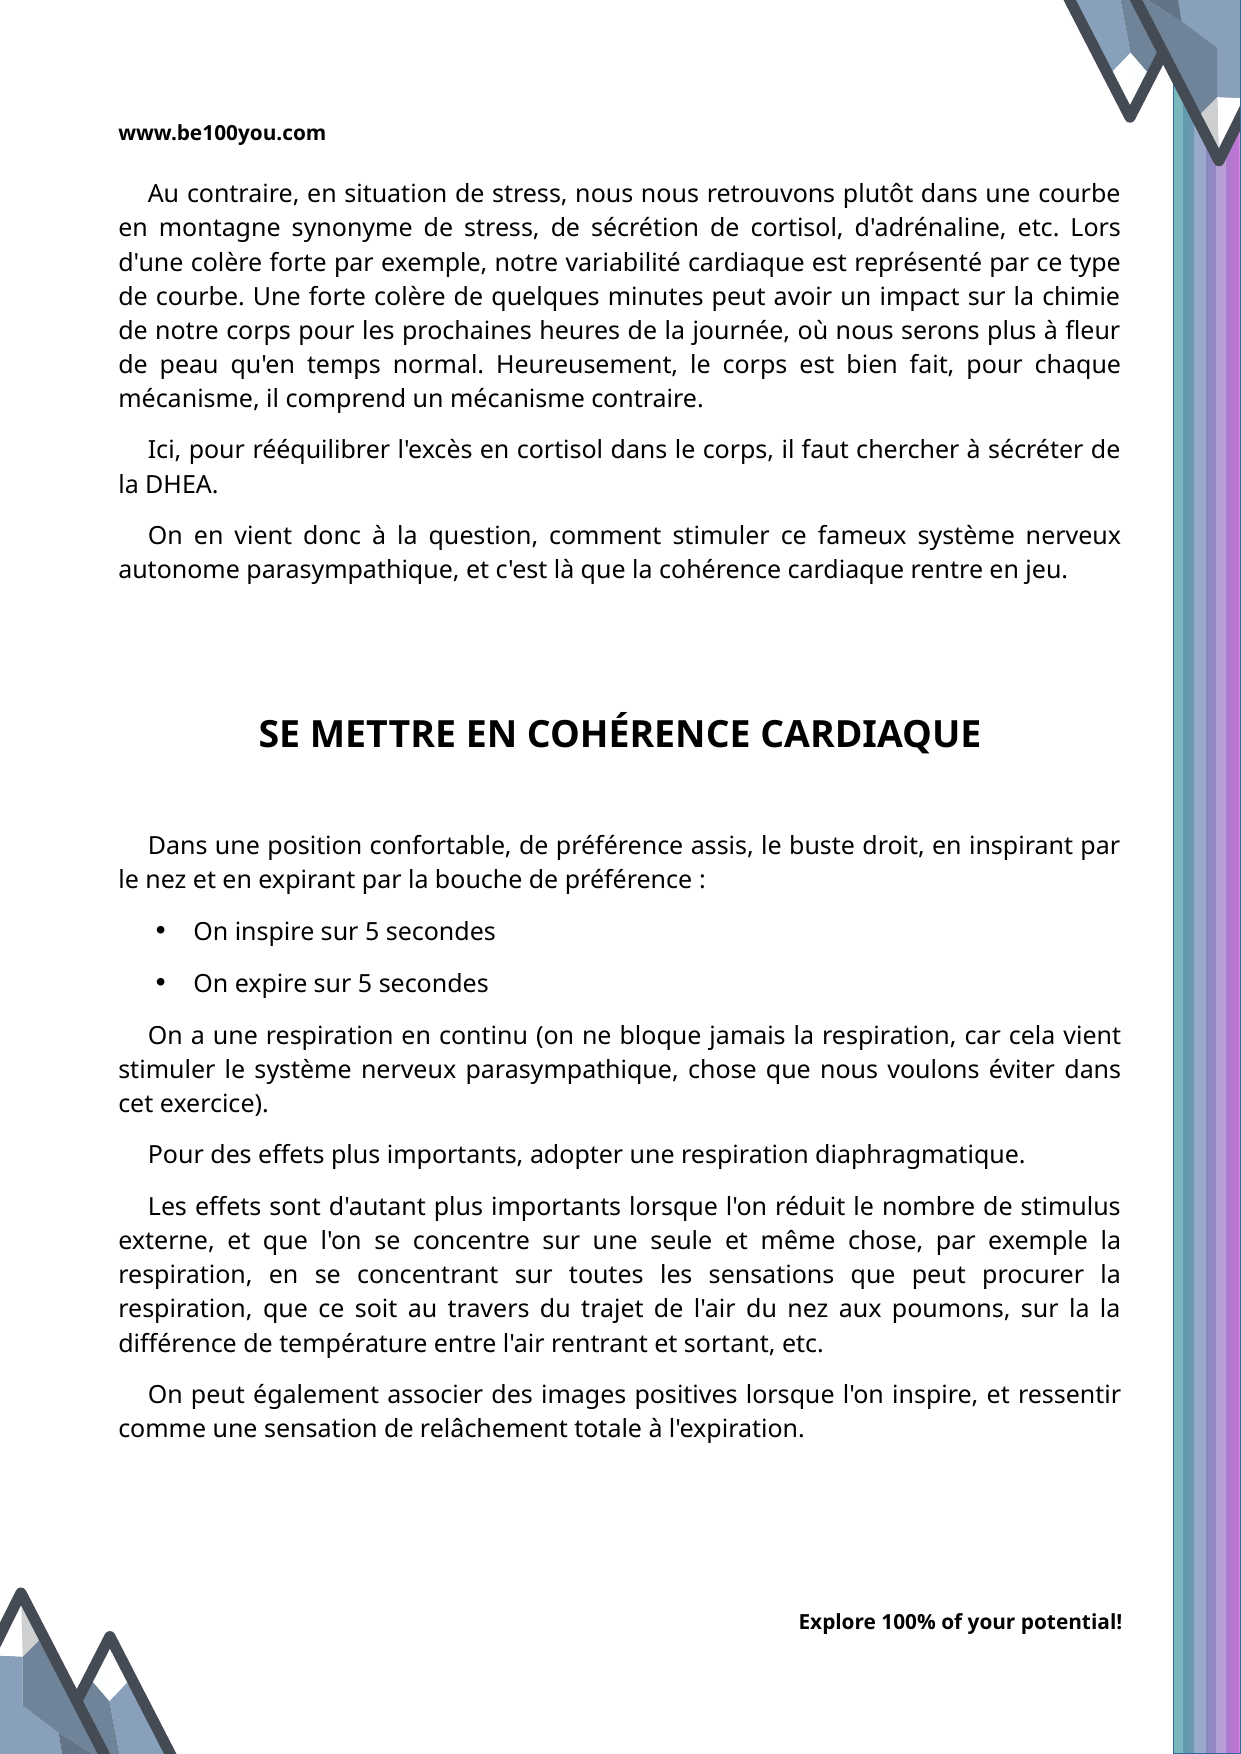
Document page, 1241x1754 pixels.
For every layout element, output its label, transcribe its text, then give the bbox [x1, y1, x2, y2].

text SE METTRE EN COHÉRENCE CARDIAQUE [118, 707, 1122, 758]
text On en vient donc à la question, comment stimuler ce fameux système nerveux autonome parasympathique, et c'est là que la cohérence cardiaque rentre en jeu. [118, 518, 1122, 586]
text Les effets sont d'autant plus importants lorsque l'on réduit le nombre de stimulus externe, et que l'on se concentre sur une seule et même chose, par exemple la respiration, en se concentrant sur toutes les sensations que peut procurer la respiration, que ce soit au travers du trajet de l'air du nez aux poumons, sur la la différence de température entre l'air rentrant et sortant, etc. [118, 1189, 1122, 1359]
text Ici, pour rééquilibrer l'excès en cortisol dans le corps, il faut chercher à sécréter de la DHEA. [118, 432, 1122, 500]
text Au contraire, en situation de stress, nous nous retrouvons plutôt dans une courbe en montagne synonyme de stress, de sécrétion de cortisol, d'adrénaline, etc. Lors d'une colère forte par exemple, notre variabilité cardiaque est représenté par ce type de courbe. Une forte colère de quelques minutes peut avoir un impact sur la chimie de notre corps pour les prochaines heures de la journée, où nous serons plus à fleur de peau qu'en temps normal. Heureusement, le corps est bien fait, pour chaque mécanisme, il comprend un mécanisme contraire. [118, 176, 1122, 414]
text Dans une position confortable, de préférence assis, le buste droit, en inspirant par le nez et en expirant par la bouche de préférence : [118, 828, 1122, 896]
text On peut également associer des images positives lorsque l'on inspire, et ressentir comme une sensation de relâchement totale à l'expiration. [118, 1377, 1122, 1445]
list On expire sur 5 secondes [156, 966, 1122, 999]
text Pour des effets plus importants, adopter une respiration diaphragmatique. [118, 1137, 1122, 1171]
list On inspire sur 5 secondes [156, 914, 1122, 948]
text On a une respiration en continu (on ne bloque jamais la respiration, car cela vient stimuler le système nerveux parasympathique, chose que nous voulons éviter dans cet exercice). [118, 1017, 1122, 1119]
